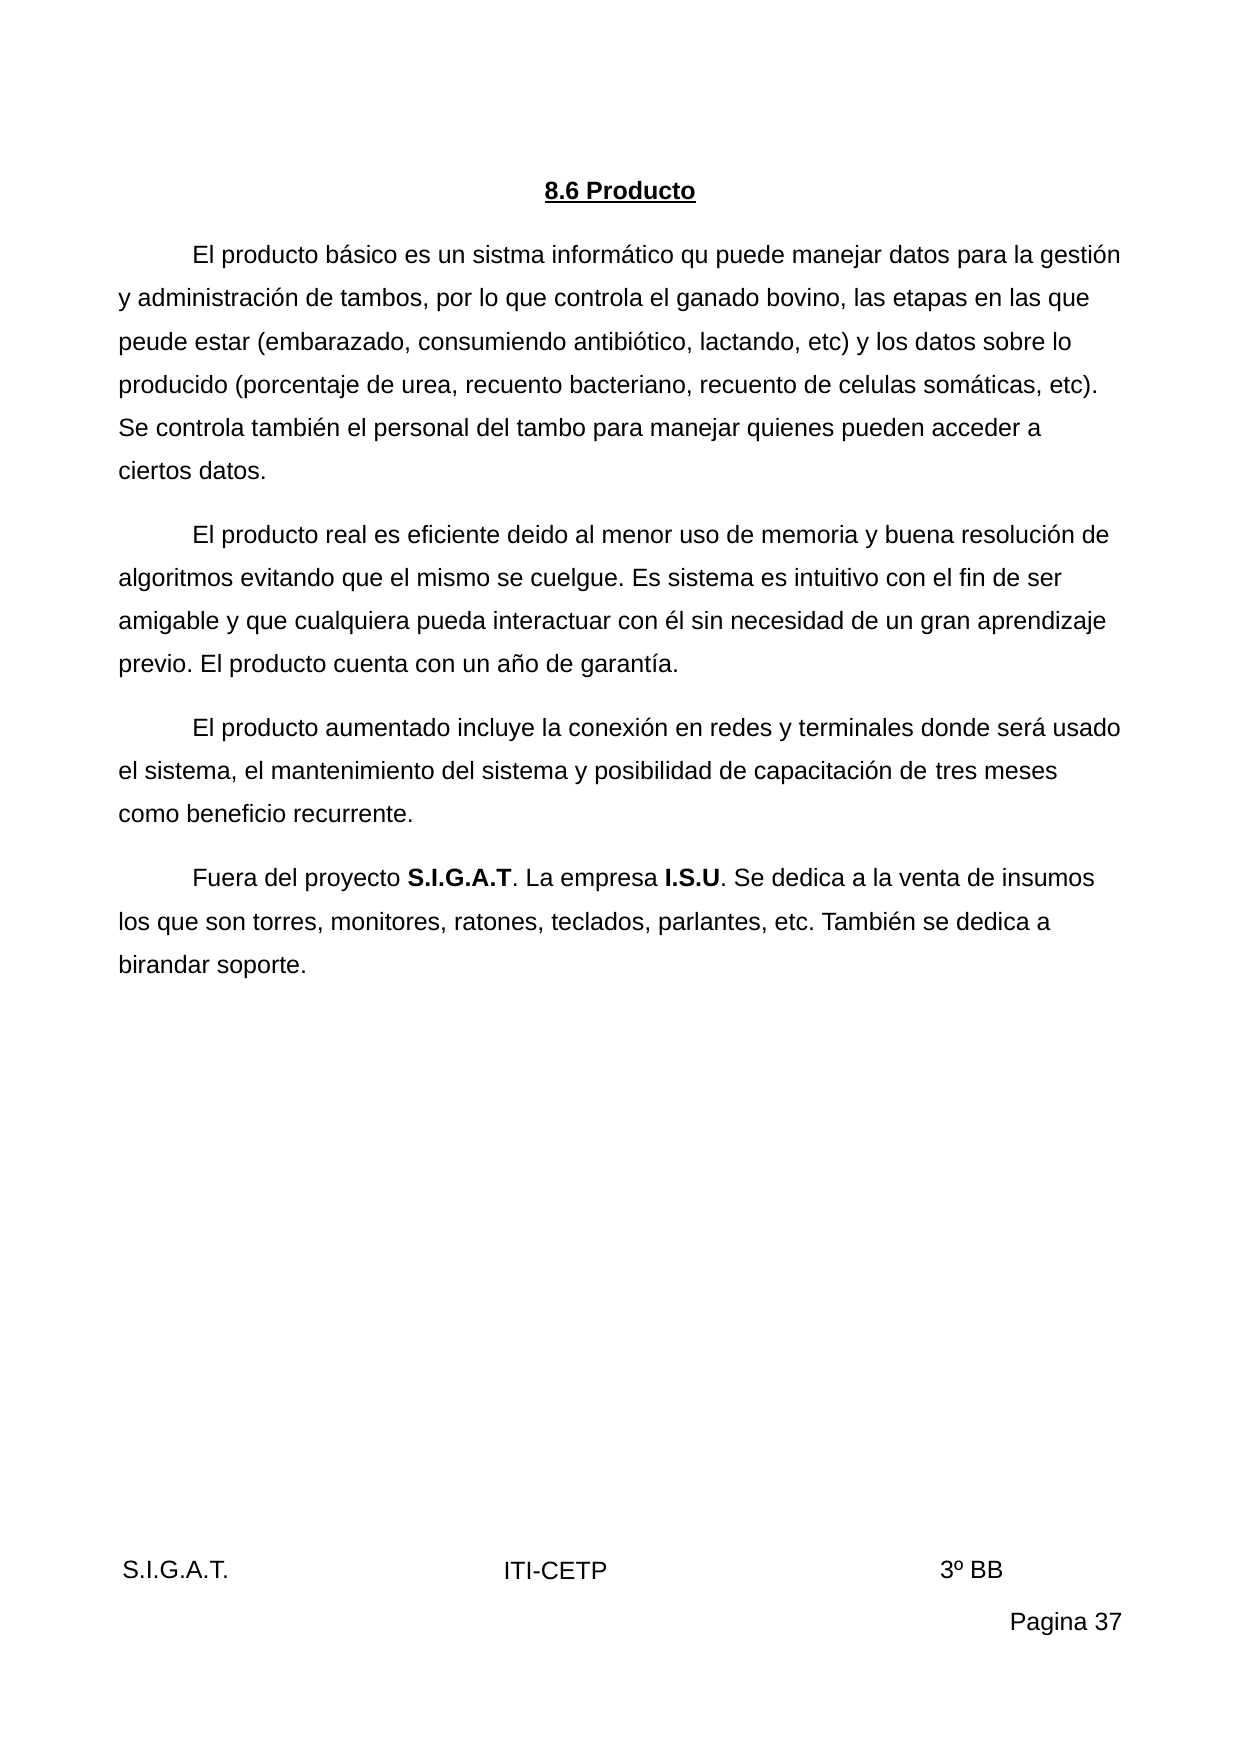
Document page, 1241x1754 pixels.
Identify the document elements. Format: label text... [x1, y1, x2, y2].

text 8.6 Producto [118, 176, 1122, 205]
text El producto básico es un sistma informático qu puede manejar datos para la gestión y administración de tambos, por lo que controla el ganado bovino, las etapas en las que peude estar (embarazado, consumiendo antibiótico, lactando, etc) y los datos sobre lo producido (porcentaje de urea, recuento bacteriano, recuento de celulas somáticas, etc). Se controla también el personal del tambo para manejar quienes pueden acceder a ciertos datos. [118, 240, 1122, 485]
text El producto real es eficiente deido al menor uso de memoria y buena resolución de algoritmos evitando que el mismo se cuelgue. Es sistema es intuitivo con el fin de ser amigable y que cualquiera pueda interactuar con él sin necesidad de un gran aprendizaje previo. El producto cuenta con un año de garantía. [118, 520, 1122, 678]
text Fuera del proyecto S.I.G.A.T. La empresa I.S.U. Se dedica a la venta de insumos los que son torres, monitores, ratones, teclados, parlantes, etc. También se dedica a birandar soporte. [118, 863, 1122, 978]
text El producto aumentado incluye la conexión en redes y terminales donde será usado el sistema, el mantenimiento del sistema y posibilidad de capacitación de tres meses como beneficio recurrente. [118, 713, 1122, 828]
